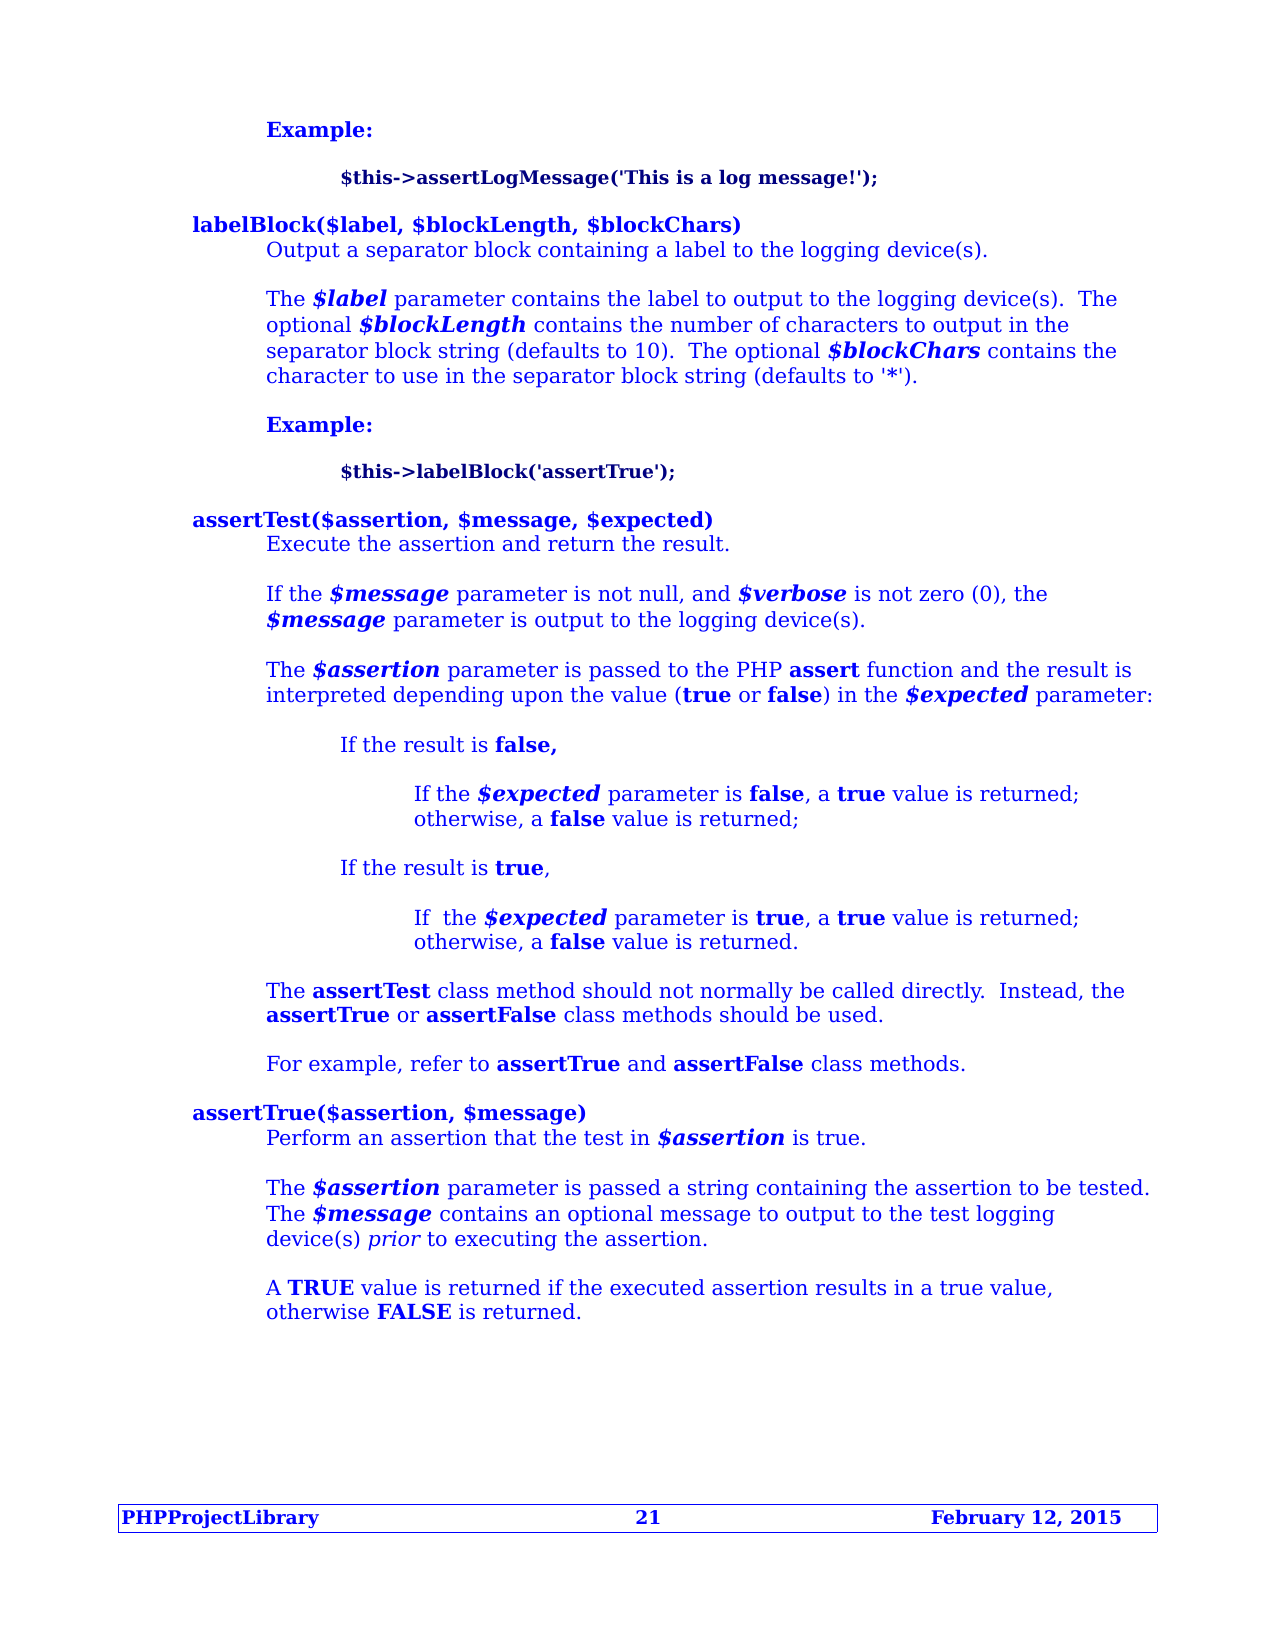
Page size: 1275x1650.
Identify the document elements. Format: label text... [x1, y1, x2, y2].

text $this->assertLogMessage('This is a log message!'); [340, 167, 1157, 189]
text Example: [266, 412, 1157, 437]
text Perform an assertion that the test in $assertion is true. [266, 1125, 1157, 1151]
text If the $message parameter is not null, and $verbose is not zero (0), the $message parameter is output to the logging device(s). [266, 581, 1157, 632]
text labelBlock($label, $blockLength, $blockChars) [192, 213, 1157, 238]
text A TRUE value is returned if the executed assertion results in a true value, otherwise FALSE is returned. [266, 1275, 1157, 1324]
text assertTrue($assertion, $message) [192, 1101, 1157, 1125]
text The $assertion parameter is passed to the PHP assert function and the result is interpreted depending upon the value (true or false) in the $expected parameter: [266, 657, 1157, 708]
text If the result is false, [340, 732, 1157, 757]
text The $label parameter contains the label to output to the logging device(s). The optional $blockLength contains the number of characters to output in the separator block string (defaults to 10). The optional $blockChars contains the character to use in the separator block string (defaults to '*'). [266, 286, 1157, 388]
text If the result is true, [340, 856, 1157, 880]
text $this->labelBlock('assertTrue'); [340, 461, 1157, 483]
text If the $expected parameter is true, a true value is returned; [413, 904, 1157, 930]
text assertTest($assertion, $message, $expected) [192, 508, 1157, 532]
text Execute the assertion and return the result. [266, 532, 1157, 557]
text If the $expected parameter is false, a true value is returned; otherwise, a false value is returned; [413, 781, 1157, 831]
text Output a separator block containing a label to the logging device(s). [266, 238, 1157, 262]
text Example: [266, 118, 1157, 143]
text The $assertion parameter is passed a string containing the assertion to be tested. The $message contains an optional message to output to the test logging device(s) prior to executing the assertion. [266, 1175, 1157, 1251]
text otherwise, a false value is returned. [413, 930, 1157, 954]
text The assertTest class method should not normally be called directly. Instead, the assertTrue or assertFalse class methods should be used. [266, 979, 1157, 1028]
text For example, refer to assertTrue and assertFalse class methods. [266, 1052, 1157, 1077]
